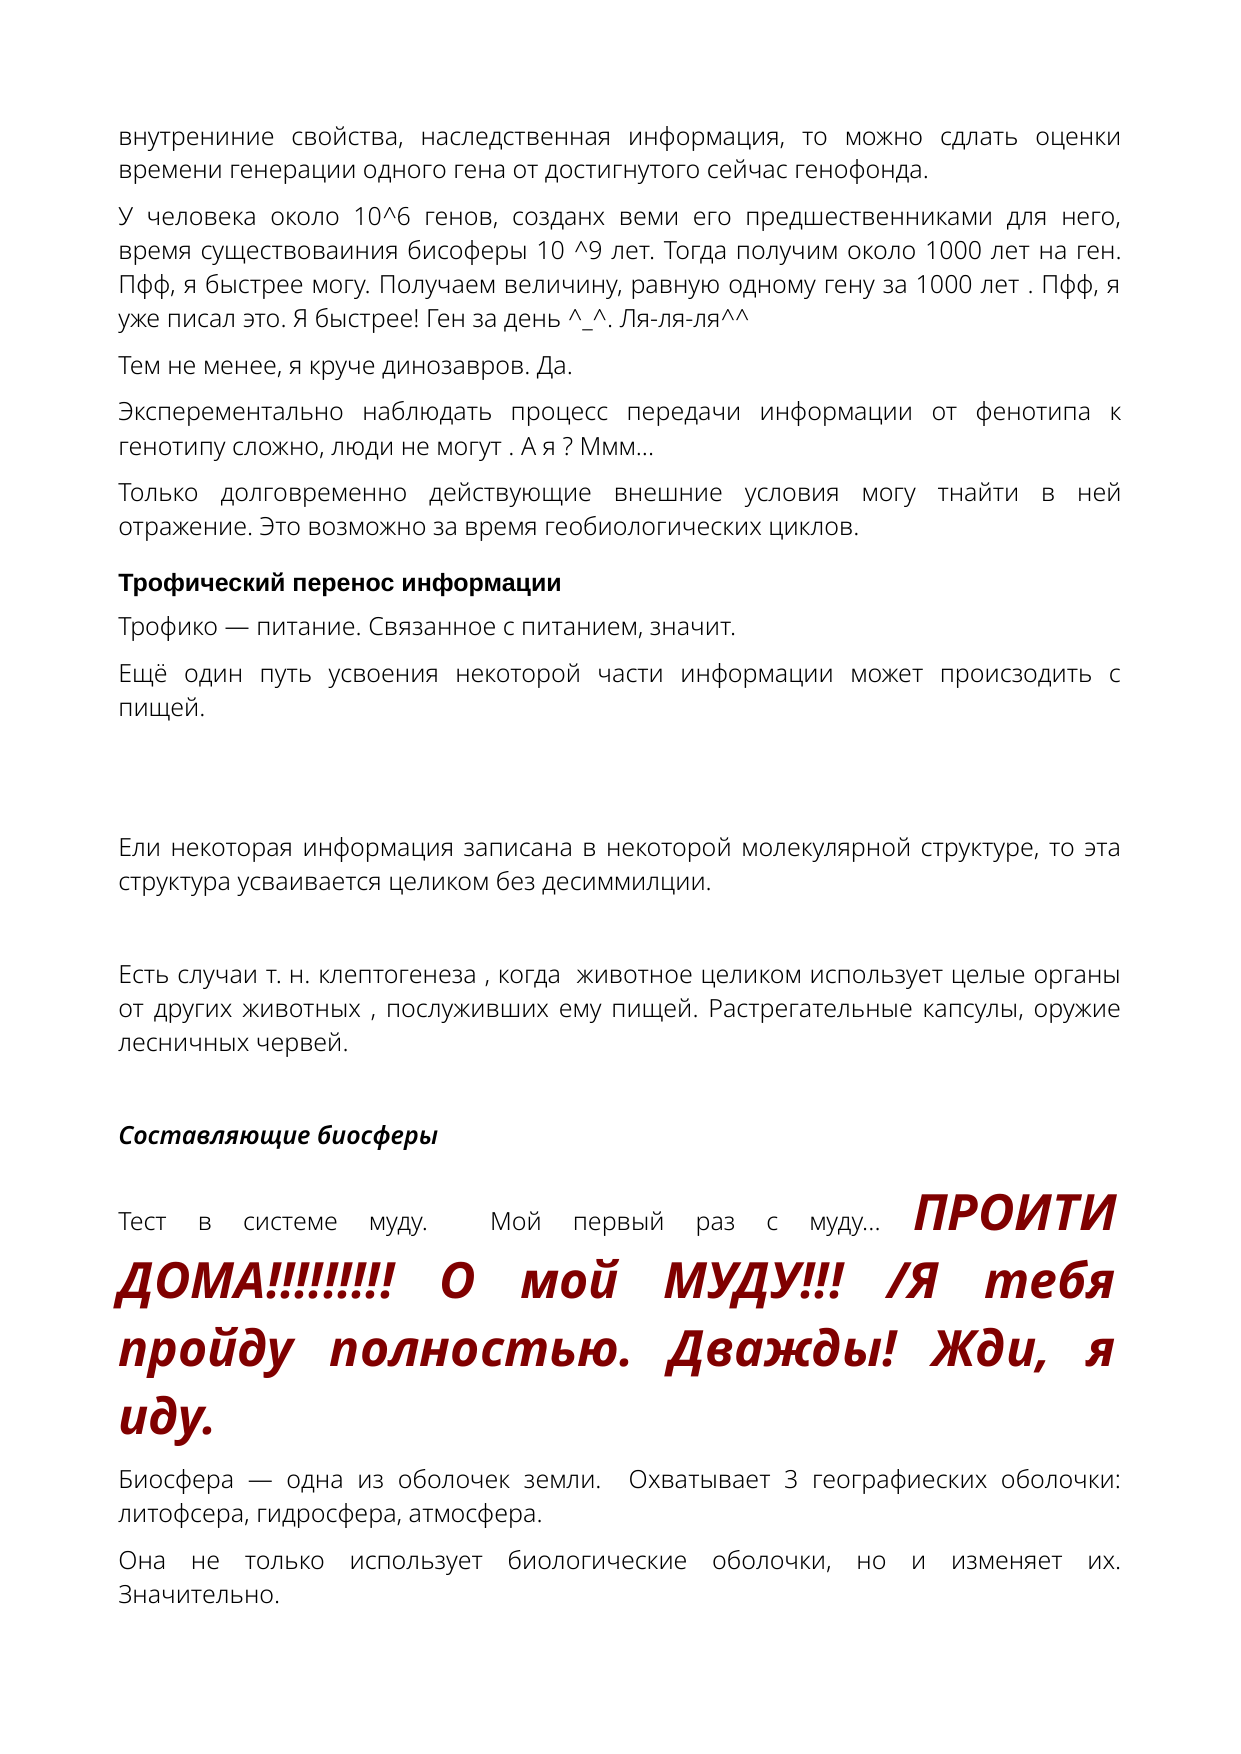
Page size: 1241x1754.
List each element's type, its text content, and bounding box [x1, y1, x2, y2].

text Ещё один путь усвоения некоторой части информации может происзодить с пищей. [118, 656, 1122, 724]
text Тем не менее, я круче динозавров. Да. [118, 347, 1122, 382]
text Ели некоторая информация записана в некоторой молекулярной структуре, то эта структура усваивается целиком без десиммилции. [118, 829, 1122, 897]
text Есть случаи т. н. клептогенеза , когда животное целиком использует целые органы от других животных , послуживших ему пищей. Растрегательные капсулы, оружие лесничных червей. [118, 957, 1122, 1059]
text Она не только использует биологические оболочки, но и изменяет их. Значительно. [118, 1542, 1122, 1611]
text Тест в системе муду. Мой первый раз с муду... ПРОИТИ ДОМА!!!!!!!!! О мой МУДУ!!! /Я тебя пройду полностью. Дважды! Жди, я иду. [118, 1177, 1122, 1449]
text У человека около 10^6 генов, созданх веми его предшественниками для него, время существоваиния бисоферы 10 ^9 лет. Тогда получим около 1000 лет на ген. Пфф, я быстрее могу. Получаем величину, равную одному гену за 1000 лет . Пфф, я уже писал это. Я быстрее! Ген за день ^_^. Ля-ля-ля^^ [118, 199, 1122, 335]
text внутрениние свойства, наследственная информация, то можно сдлать оценки времени генерации одного гена от достигнутого сейчас генофонда. [118, 118, 1122, 186]
text Биосфера — одна из оболочек земли. Охватывает 3 географиеских оболочки: литофсера, гидросфера, атмосфера. [118, 1462, 1122, 1530]
text Трофико — питание. Связанное с питанием, значит. [118, 609, 1122, 643]
subtitle Трофический перенос информации [118, 568, 1122, 597]
subtitle Составляющие биосферы [118, 1118, 1122, 1152]
text Эксперементально наблюдать процесс передачи информации от фенотипа к генотипу сложно, люди не могут . А я ? Ммм... [118, 394, 1122, 462]
text Только долговременно действующие внешние условия могу тнайти в ней отражение. Это возможно за время геобиологических циклов. [118, 475, 1122, 543]
